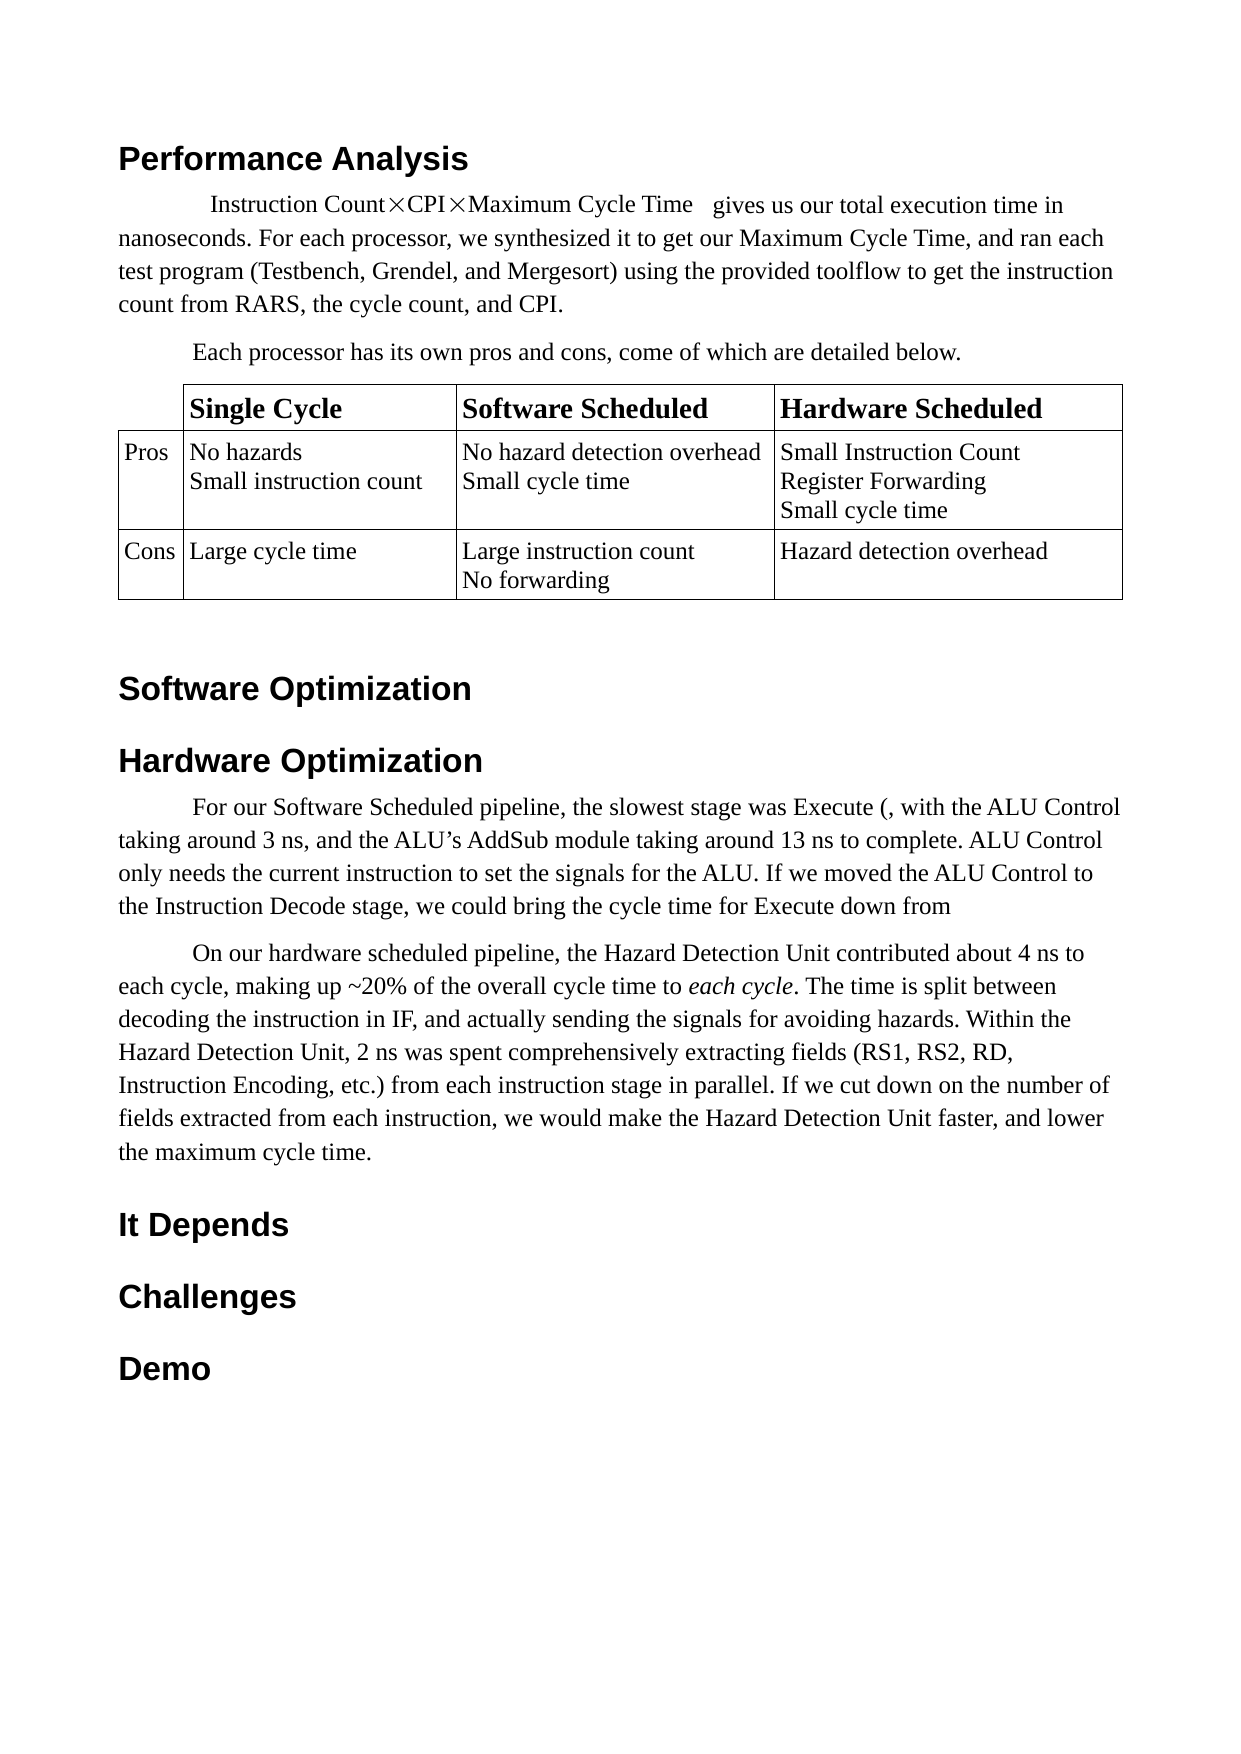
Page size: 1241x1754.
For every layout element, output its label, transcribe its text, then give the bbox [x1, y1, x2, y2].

table_cell Large cycle time [184, 530, 456, 599]
table_cell Pros [119, 431, 183, 529]
subtitle It Depends [118, 1205, 1122, 1244]
table_cell Hazard detection overhead [775, 530, 1122, 599]
subtitle Hardware Optimization [118, 741, 1122, 779]
subtitle Challenges [118, 1277, 1122, 1316]
text gives us our total execution time in nanoseconds. For each processor, we synthesized it to get our Maximum Cycle Time, and ran each test program (Testbench, Grendel, and Mergesort) using the provided toolflow to get the instruction count from RARS, the cycle count, and CPI. [118, 190, 1122, 318]
subtitle Performance Analysis [118, 139, 1122, 178]
table_cell Large instruction count No forwarding [457, 530, 774, 599]
subtitle Demo [118, 1349, 1122, 1388]
text On our hardware scheduled pipeline, the Hazard Detection Unit contributed about 4 ns to each cycle, making up ~20% of the overall cycle time to each cycle. The time is split between decoding the instruction in IF, and actually sending the signals for avoiding hazards. Within the Hazard Detection Unit, 2 ns was spent comprehensively extracting fields (RS1, RS2, RD, Instruction Encoding, etc.) from each instruction stage in parallel. If we cut down on the number of fields extracted from each instruction, we would make the Hazard Detection Unit faster, and lower the maximum cycle time. [118, 938, 1122, 1165]
table_header Hardware Scheduled [775, 385, 1122, 430]
text Each processor has its own pros and cons, come of which are detailed below. [118, 337, 1122, 366]
table_header Software Scheduled [457, 385, 774, 430]
subtitle Software Optimization [118, 669, 1122, 707]
table_cell Cons [119, 530, 183, 599]
table_cell No hazard detection overhead Small cycle time [457, 431, 774, 529]
text For our Software Scheduled pipeline, the slowest stage was Execute (, with the ALU Control taking around 3 ns, and the ALU’s AddSub module taking around 13 ns to complete. ALU Control only needs the current instruction to set the signals for the ALU. If we moved the ALU Control to the Instruction Decode stage, we could bring the cycle time for Execute down from [118, 792, 1122, 919]
table_header [118, 384, 183, 430]
table_cell Small Instruction Count Register Forwarding Small cycle time [775, 431, 1122, 529]
table_header Single Cycle [184, 385, 456, 430]
table_cell No hazards Small instruction count [184, 431, 456, 529]
